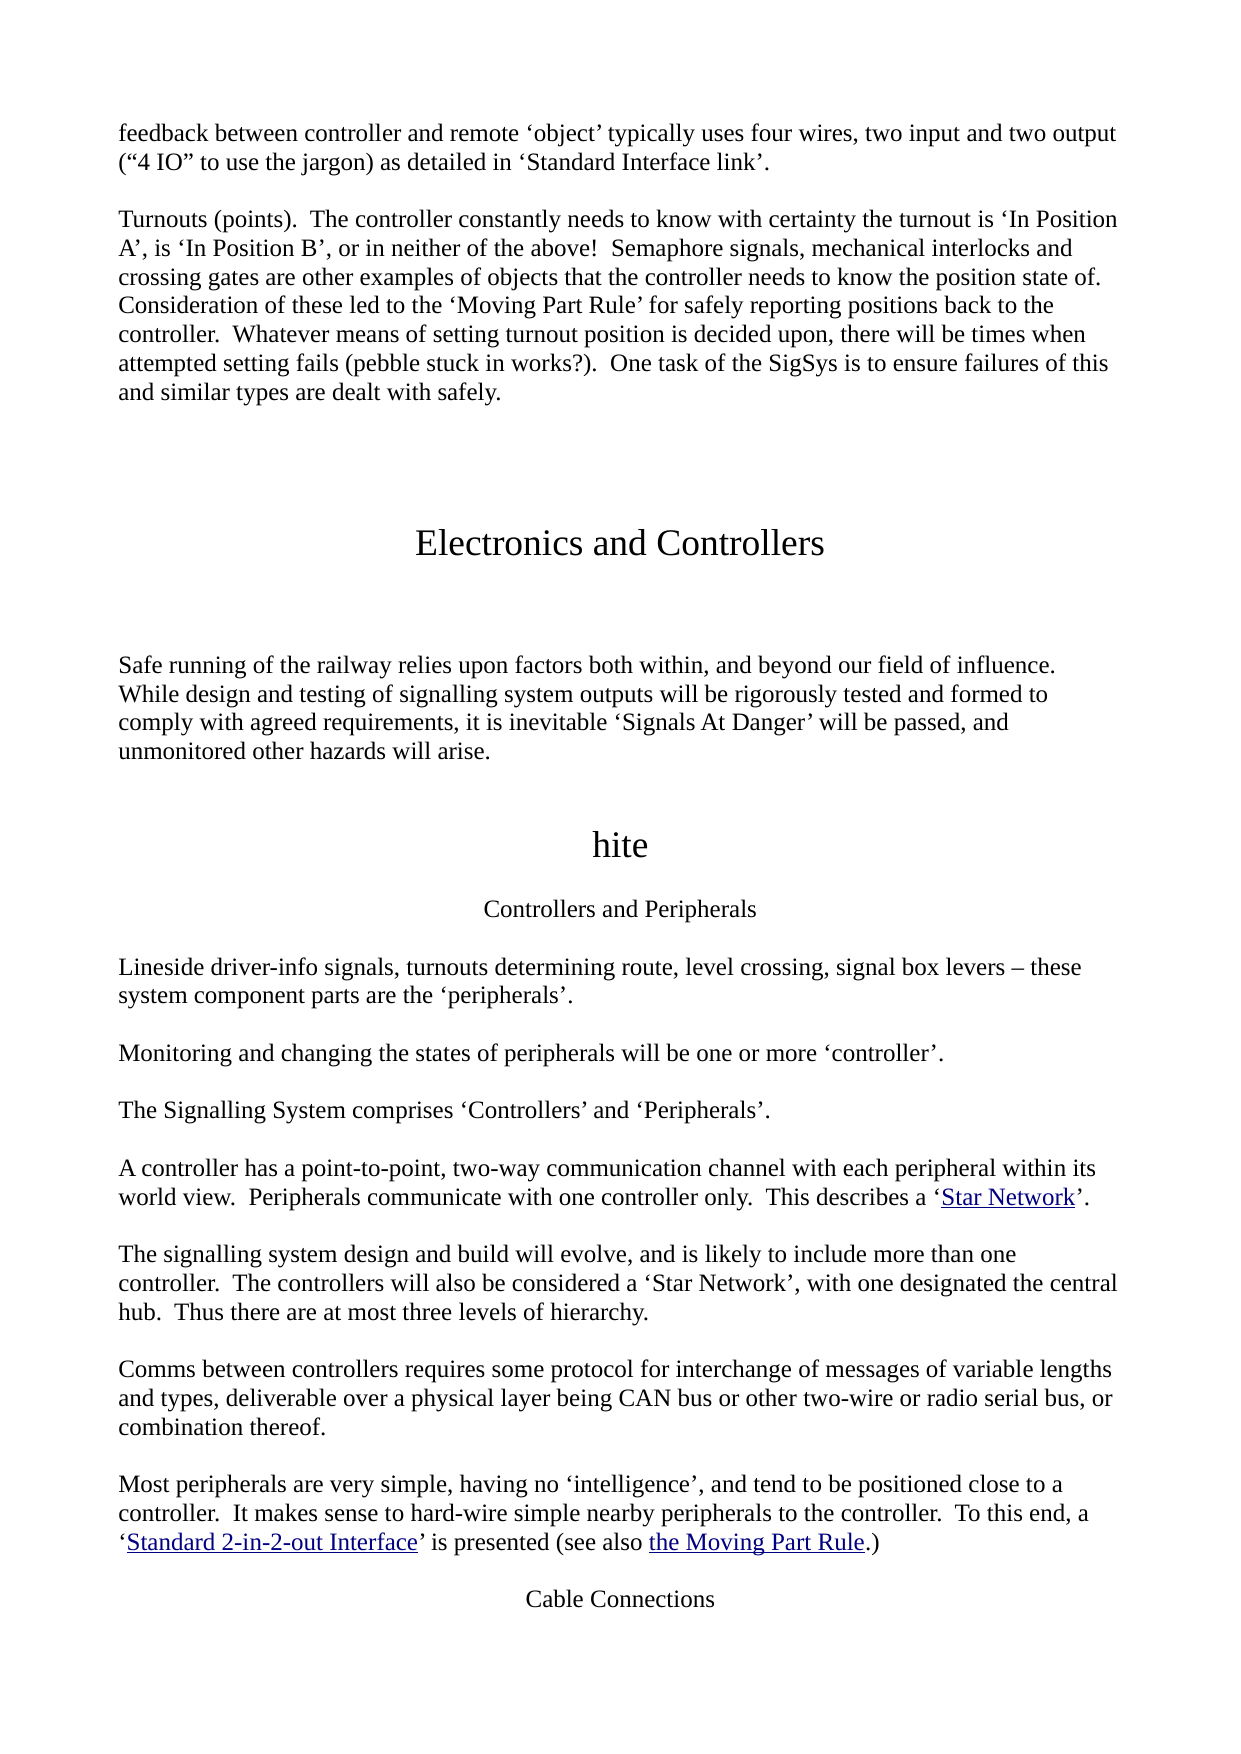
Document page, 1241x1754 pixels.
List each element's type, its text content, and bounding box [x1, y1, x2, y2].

text Turnouts (points). The controller constantly needs to know with certainty the turnout is ‘In Position A’, is ‘In Position B’, or in neither of the above! Semaphore signals, mechanical interlocks and crossing gates are other examples of objects that the controller needs to know the position state of. Consideration of these led to the ‘Moving Part Rule’ for safely reporting positions back to the controller. Whatever means of setting turnout position is decided upon, there will be times when attempted setting fails (pebble stuck in works?). One task of the SigSys is to ensure failures of this and similar types are dealt with safely. [118, 204, 1122, 406]
text Comms between controllers requires some protocol for interchange of messages of variable lengths and types, deliverable over a physical layer being CAN bus or other two-wire or radio serial bus, or combination thereof. [118, 1354, 1122, 1441]
text Safe running of the railway relies upon factors both within, and beyond our field of influence. While design and testing of signalling system outputs will be rigorously tested and formed to comply with agreed requirements, it is inevitable ‘Signals At Danger’ will be passed, and unmonitored other hazards will arise. [118, 650, 1122, 765]
text Controllers and Peripherals [118, 894, 1122, 923]
text The signalling system design and build will evolve, and is likely to include more than one controller. The controllers will also be considered a ‘Star Network’, with one designated the central hub. Thus there are at most three levels of hierarchy. [118, 1239, 1122, 1326]
text The Signalling System comprises ‘Controllers’ and ‘Peripherals’. [118, 1096, 1122, 1124]
text Monitoring and changing the states of peripherals will be one or more ‘controller’. [118, 1038, 1122, 1067]
text Lineside driver-info signals, turnouts determining route, level crossing, signal box levers – these system component parts are the ‘peripherals’. [118, 952, 1122, 1009]
text feedback between controller and remote ‘object’ typically uses four wires, two input and two output (“4 IO” to use the jargon) as detailed in ‘Standard Interface link’. [118, 118, 1122, 176]
text hite [118, 822, 1122, 866]
text Cable Connections [118, 1584, 1122, 1613]
text Most peripherals are very simple, having no ‘intelligence’, and tend to be positioned close to a controller. It makes sense to hard-wire simple nearby peripherals to the controller. To this end, a ‘Standard 2-in-2-out Interface’ is presented (see also the Moving Part Rule.) [118, 1469, 1122, 1556]
text Electronics and Controllers [118, 521, 1122, 564]
text A controller has a point-to-point, two-way communication channel with each peripheral within its world view. Peripherals communicate with one controller only. This describes a ‘Star Network’. [118, 1153, 1122, 1211]
